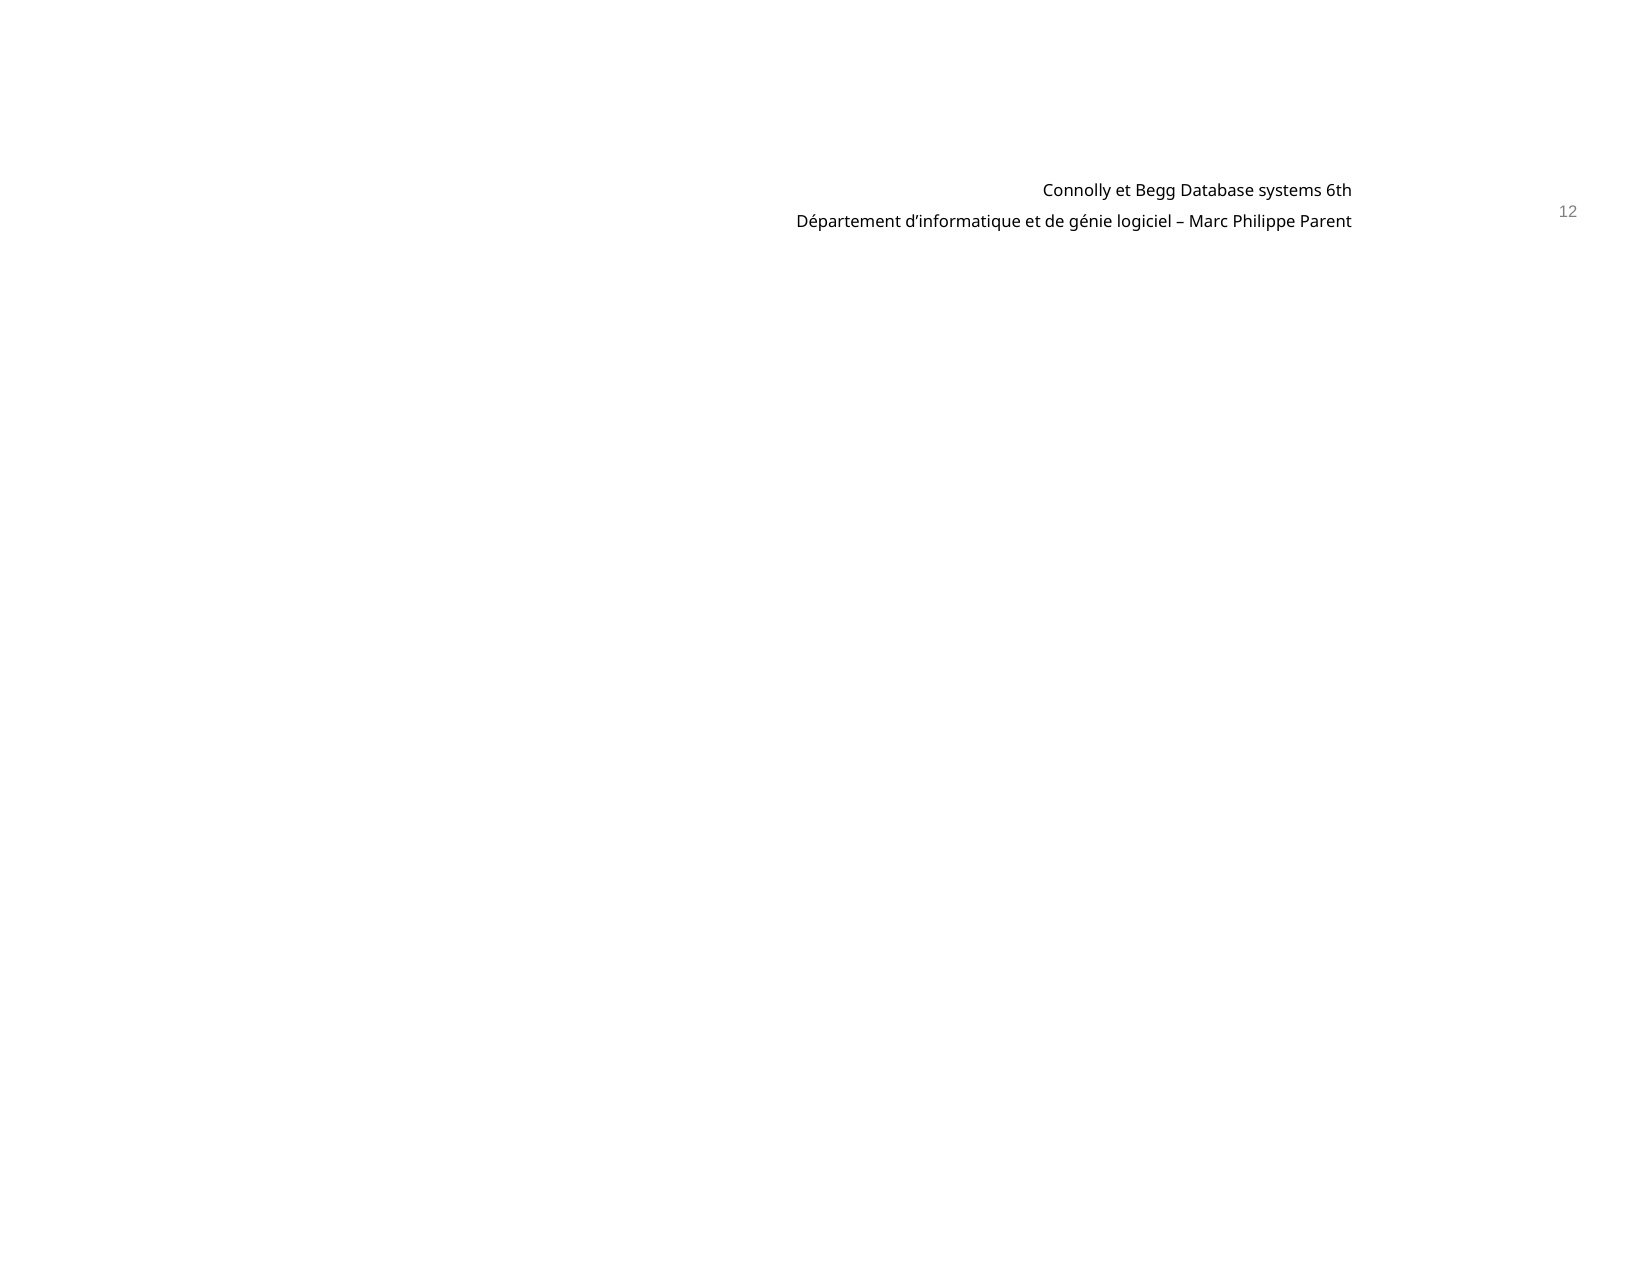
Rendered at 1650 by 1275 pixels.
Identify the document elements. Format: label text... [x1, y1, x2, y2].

table_cell Département d’informatique et de génie logiciel – Marc Philippe Parent [748, 201, 1450, 232]
table_cell [1450, 221, 1577, 232]
table_header 12 [1450, 179, 1577, 221]
table_header Connolly et Begg Database systems 6th [748, 179, 1450, 201]
